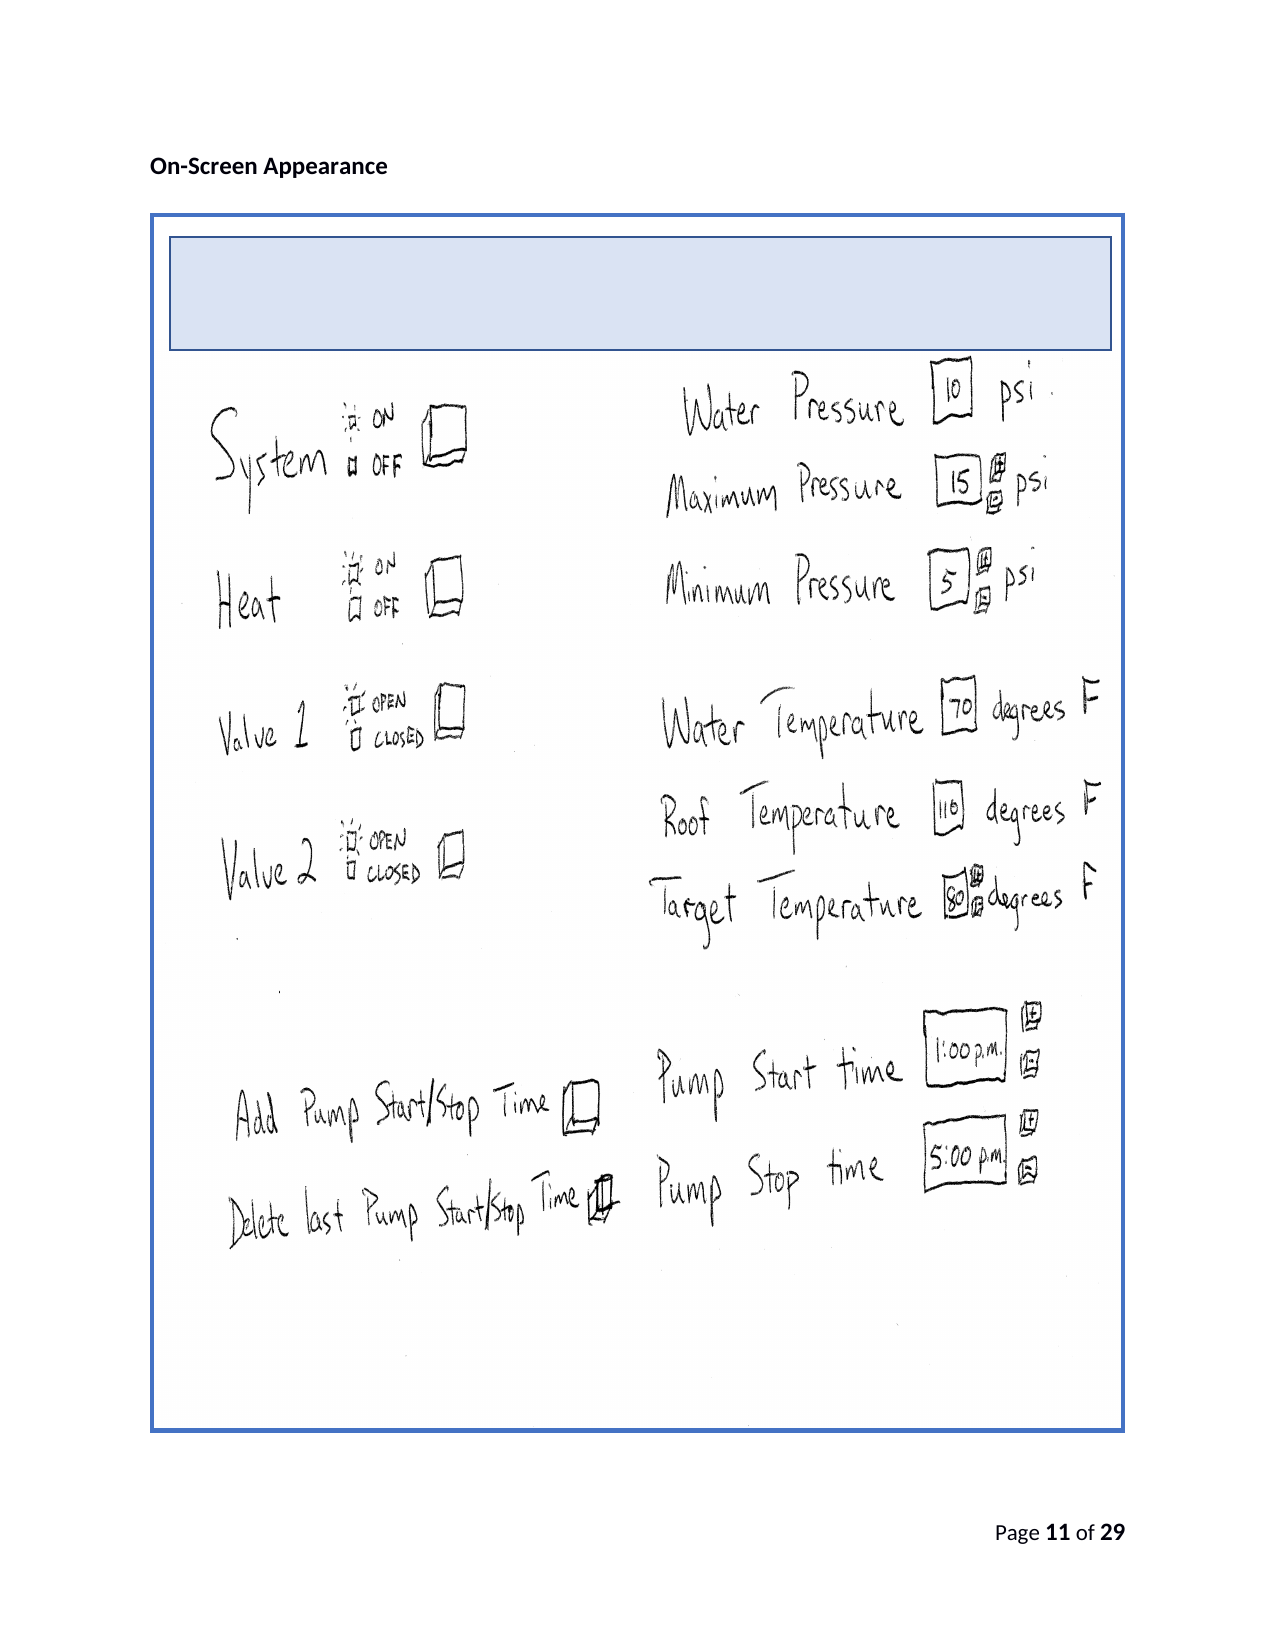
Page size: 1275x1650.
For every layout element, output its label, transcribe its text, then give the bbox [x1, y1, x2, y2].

text On-Screen Appearance [150, 150, 1125, 181]
